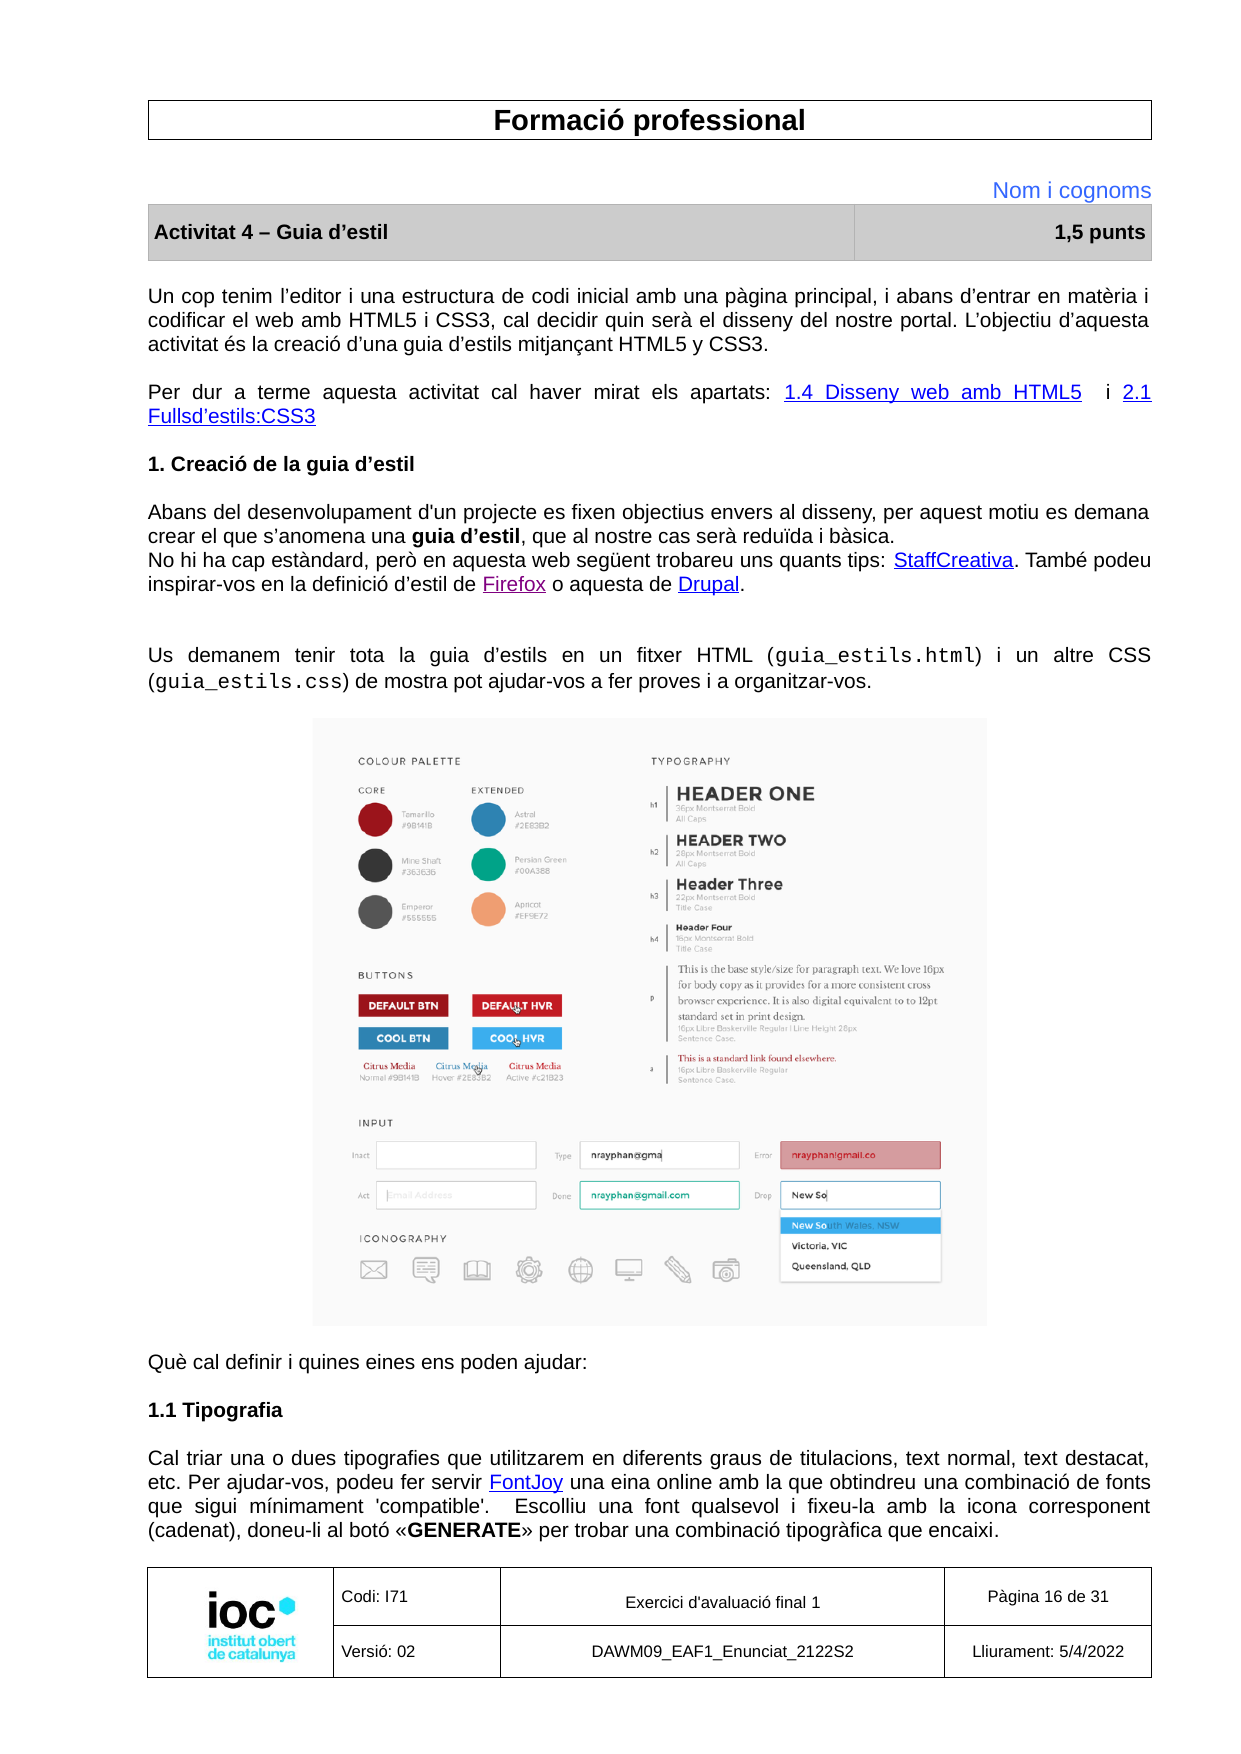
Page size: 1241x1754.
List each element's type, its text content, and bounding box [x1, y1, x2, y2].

text Abans del desenvolupament d'un projecte es fixen objectius envers al disseny, per aquest motiu es demana crear el que s’anomena una guia d’estil, que al nostre cas serà reduïda i bàsica. [148, 499, 1151, 547]
table_header 1,5 punts [855, 205, 1151, 260]
table_header Activitat 4 – Guia d’estil [149, 205, 854, 260]
picture [312, 718, 987, 1326]
text Un cop tenim l’editor i una estructura de codi inicial amb una pàgina principal, i abans d’entrar en matèria i codificar el web amb HTML5 i CSS3, cal decidir quin serà el disseny del nostre portal. L’objectiu d’aquesta activitat és la creació d’una guia d’estils mitjançant HTML5 y CSS3. [148, 284, 1151, 356]
picture [195, 1577, 309, 1673]
text Cal triar una o dues tipografies que utilitzarem en diferents graus de titulacions, text normal, text destacat, etc. Per ajudar-vos, podeu fer servir FontJoy una eina online amb la que obtindreu una combinació de fonts que sigui mínimament 'compatible'. Escolliu una font qualsevol i fixeu-la amb la icona corresponent (cadenat), doneu-li al botó «GENERATE» per trobar una combinació tipogràfica que encaixi. [148, 1446, 1151, 1542]
text Per dur a terme aquesta activitat cal haver mirat els apartats: 1.4 Disseny web amb HTML5 i 2.1 Fullsd’estils:CSS3 [148, 380, 1151, 428]
text 1. Creació de la guia d’estil [148, 452, 1151, 476]
text No hi ha cap estàndard, però en aquesta web següent trobareu uns quants tips: StaffCreativa. També podeu inspirar-vos en la definició d’estil de Firefox o aquesta de Drupal. [148, 547, 1151, 595]
text 1.1 Tipografia [148, 1398, 1151, 1422]
text Us demanem tenir tota la guia d’estils en un fitxer HTML (guia_estils.html) i un altre CSS (guia_estils.css) de mostra pot ajudar-vos a fer proves i a organitzar-vos. [148, 643, 1151, 695]
text Què cal definir i quines eines ens poden ajudar: [148, 1350, 1151, 1374]
